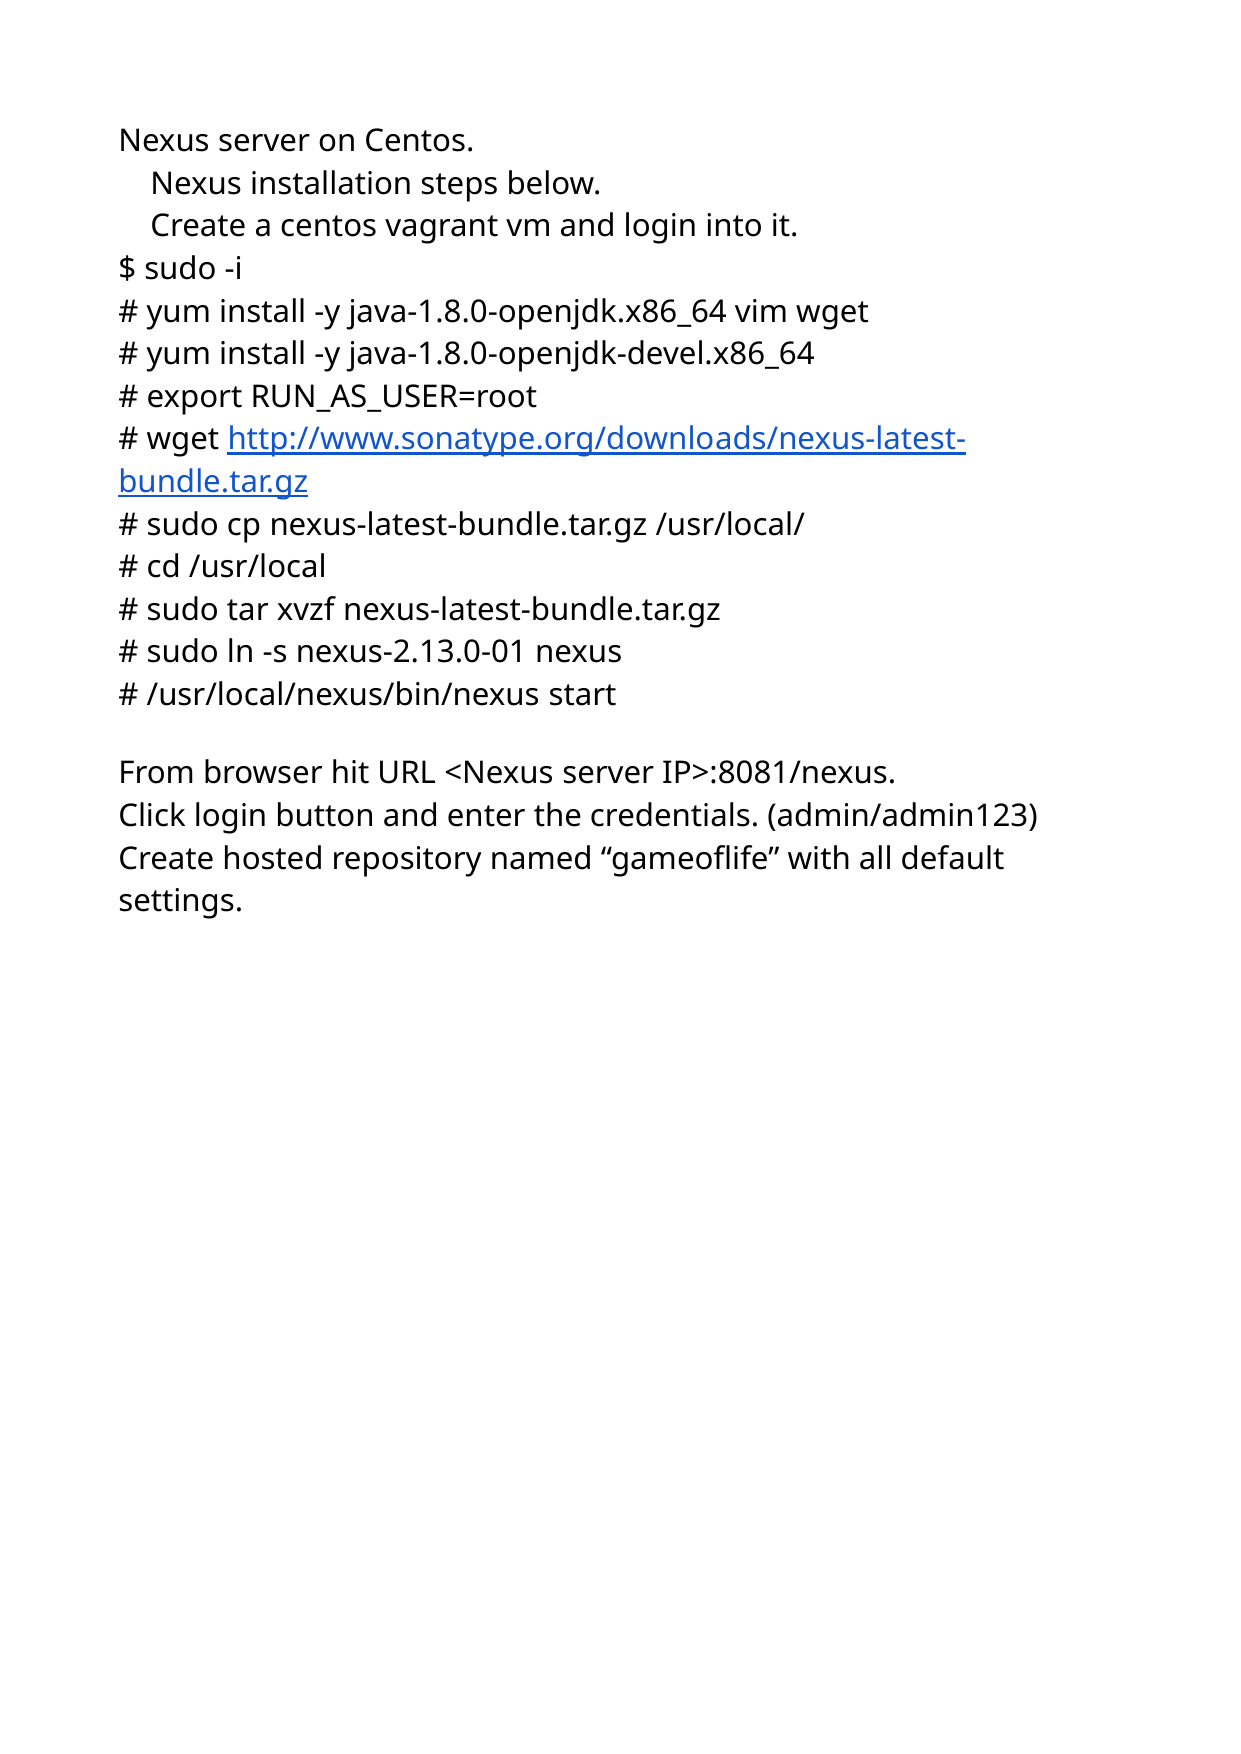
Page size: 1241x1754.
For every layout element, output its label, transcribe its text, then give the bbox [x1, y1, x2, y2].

text Click login button and enter the credentials. (admin/admin123) [118, 793, 1122, 836]
text # sudo tar xvzf nexus-latest-bundle.tar.gz [118, 587, 1122, 629]
text $ sudo -i [118, 246, 1122, 288]
text  Nexus installation steps below. [118, 161, 1122, 203]
text # sudo cp nexus-latest-bundle.tar.gz /usr/local/ [118, 502, 1122, 544]
text Create hosted repository named “gameoflife” with all default settings.​ [118, 836, 1122, 921]
text # yum install -y java-1.8.0-openjdk-devel.x86_64 [118, 331, 1122, 374]
text # yum install -y java-1.8.0-openjdk.x86_64 vim wget [118, 288, 1122, 331]
text # export RUN_AS_USER=root [118, 374, 1122, 416]
text  Create a centos vagrant vm and login into it. [118, 203, 1122, 246]
text Nexus server on Centos. [118, 118, 1122, 161]
text # cd /usr/local [118, 544, 1122, 587]
text # wget http://www.sonatype.org/downloads/nexus-latest-bundle.tar.gz [118, 416, 1122, 502]
text From browser hit URL <Nexus server IP>:8081/nexus. [118, 751, 1122, 793]
text # /usr/local/nexus/bin/nexus start​ [118, 672, 1122, 714]
text # sudo ln -s nexus-2.13.0-01 nexus [118, 629, 1122, 672]
